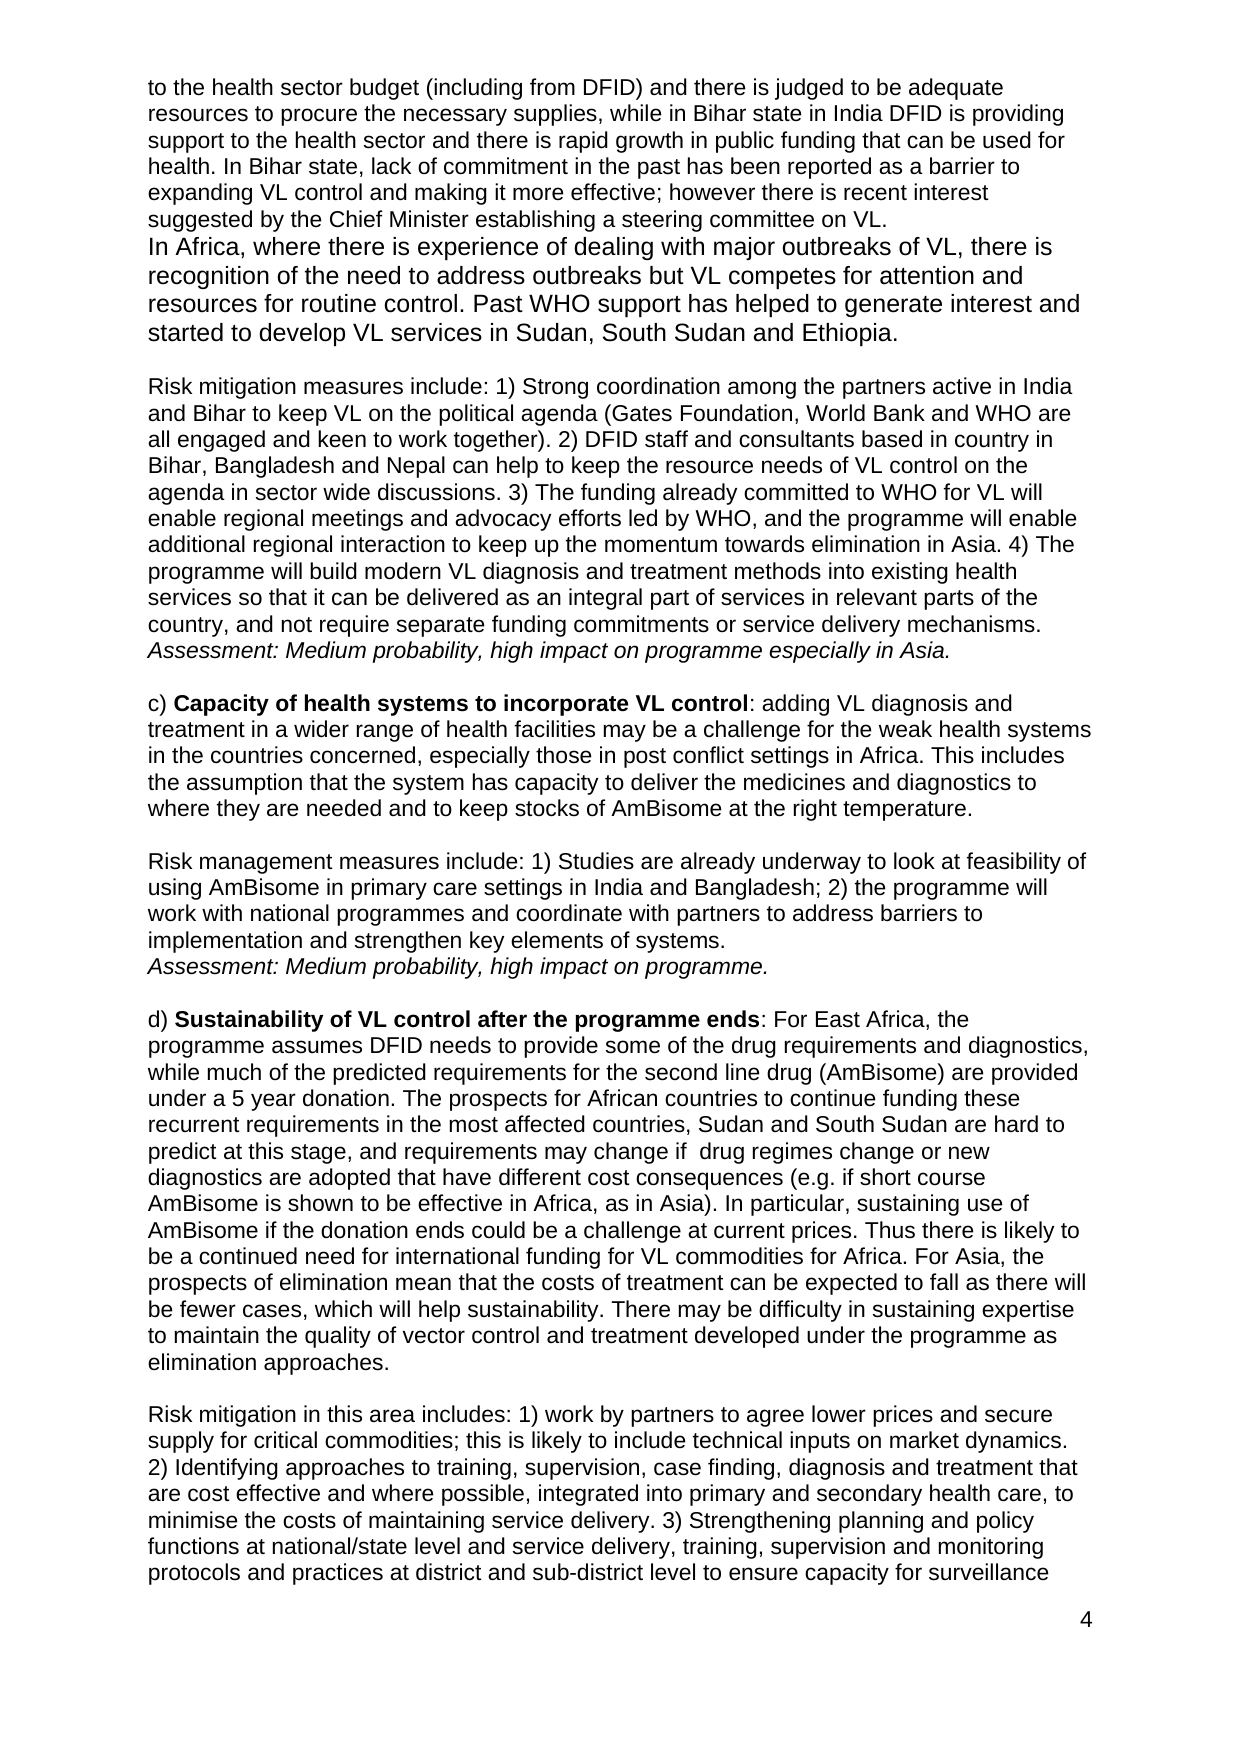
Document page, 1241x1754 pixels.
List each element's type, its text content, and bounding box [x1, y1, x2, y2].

text Risk mitigation in this area includes: 1) work by partners to agree lower prices and secure supply for critical commodities; this is likely to include technical inputs on market dynamics. 2) Identifying approaches to training, supervision, case finding, diagnosis and treatment that are cost effective and where possible, integrated into primary and secondary health care, to minimise the costs of maintaining service delivery. 3) Strengthening planning and policy functions at national/state level and service delivery, training, supervision and monitoring protocols and practices at district and sub-district level to ensure capacity for surveillance [148, 1401, 1092, 1586]
text Assessment: Medium probability, high impact on programme especially in Asia. [148, 637, 1092, 663]
text Risk mitigation measures include: 1) Strong coordination among the partners active in India and Bihar to keep VL on the political agenda (Gates Foundation, World Bank and WHO are all engaged and keen to work together). 2) DFID staff and consultants based in country in Bihar, Bangladesh and Nepal can help to keep the resource needs of VL control on the agenda in sector wide discussions. 3) The funding already committed to WHO for VL will enable regional meetings and advocacy efforts led by WHO, and the programme will enable additional regional interaction to keep up the momentum towards elimination in Asia. 4) The programme will build modern VL diagnosis and treatment methods into existing health services so that it can be delivered as an integral part of services in relevant parts of the country, and not require separate funding commitments or service delivery mechanisms. [148, 373, 1092, 637]
text c) Capacity of health systems to incorporate VL control: adding VL diagnosis and treatment in a wider range of health facilities may be a challenge for the weak health systems in the countries concerned, especially those in post conflict settings in Africa. This includes the assumption that the system has capacity to deliver the medicines and diagnostics to where they are needed and to keep stocks of AmBisome at the right temperature. [148, 689, 1092, 821]
text to the health sector budget (including from DFID) and there is judged to be adequate resources to procure the necessary supplies, while in Bihar state in India DFID is providing support to the health sector and there is rapid growth in public funding that can be used for health. In Bihar state, lack of commitment in the past has been reported as a barrier to expanding VL control and making it more effective; however there is recent interest suggested by the Chief Minister establishing a steering committee on VL. [148, 74, 1092, 232]
text In Africa, where there is experience of dealing with major outbreaks of VL, there is recognition of the need to address outbreaks but VL competes for attention and resources for routine control. Past WHO support has helped to generate interest and started to develop VL services in Sudan, South Sudan and Ethiopia. [148, 232, 1092, 347]
text d) Sustainability of VL control after the programme ends: For East Africa, the programme assumes DFID needs to provide some of the drug requirements and diagnostics, while much of the predicted requirements for the second line drug (AmBisome) are provided under a 5 year donation. The prospects for African countries to continue funding these recurrent requirements in the most affected countries, Sudan and South Sudan are hard to predict at this stage, and requirements may change if drug regimes change or new diagnostics are adopted that have different cost consequences (e.g. if short course AmBisome is shown to be effective in Africa, as in Asia). In particular, sustaining use of AmBisome if the donation ends could be a challenge at current prices. Thus there is likely to be a continued need for international funding for VL commodities for Africa. For Asia, the prospects of elimination mean that the costs of treatment can be expected to fall as there will be fewer cases, which will help sustainability. There may be difficulty in sustaining expertise to maintain the quality of vector control and treatment developed under the programme as elimination approaches. [148, 1006, 1092, 1375]
text Assessment: Medium probability, high impact on programme. [148, 953, 1092, 979]
text Risk management measures include: 1) Studies are already underway to look at feasibility of using AmBisome in primary care settings in India and Bangladesh; 2) the programme will work with national programmes and coordinate with partners to address barriers to implementation and strengthen key elements of systems. [148, 848, 1092, 953]
